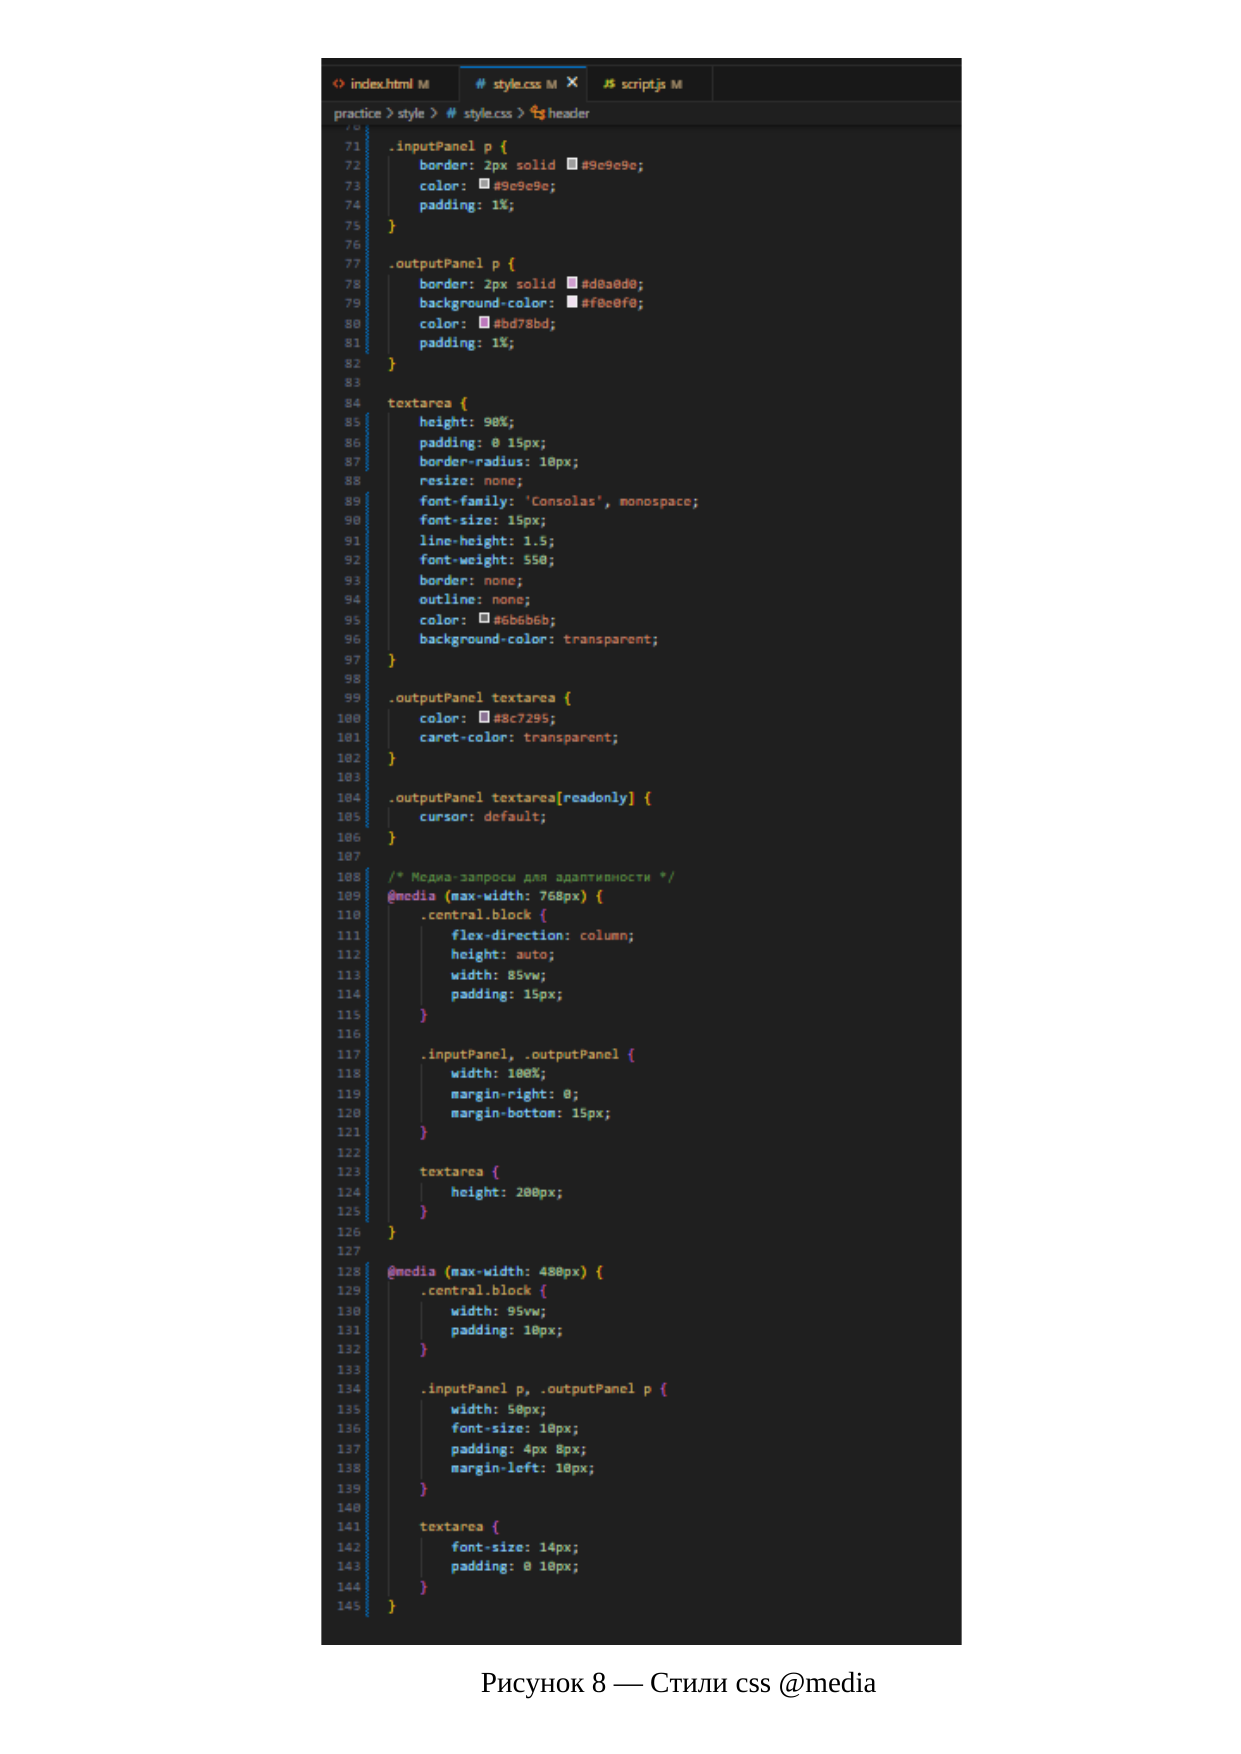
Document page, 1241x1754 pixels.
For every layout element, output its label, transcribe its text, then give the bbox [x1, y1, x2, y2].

picture [321, 58, 962, 1645]
text Рисунок 8 — Стили css @media [133, 130, 1165, 1699]
